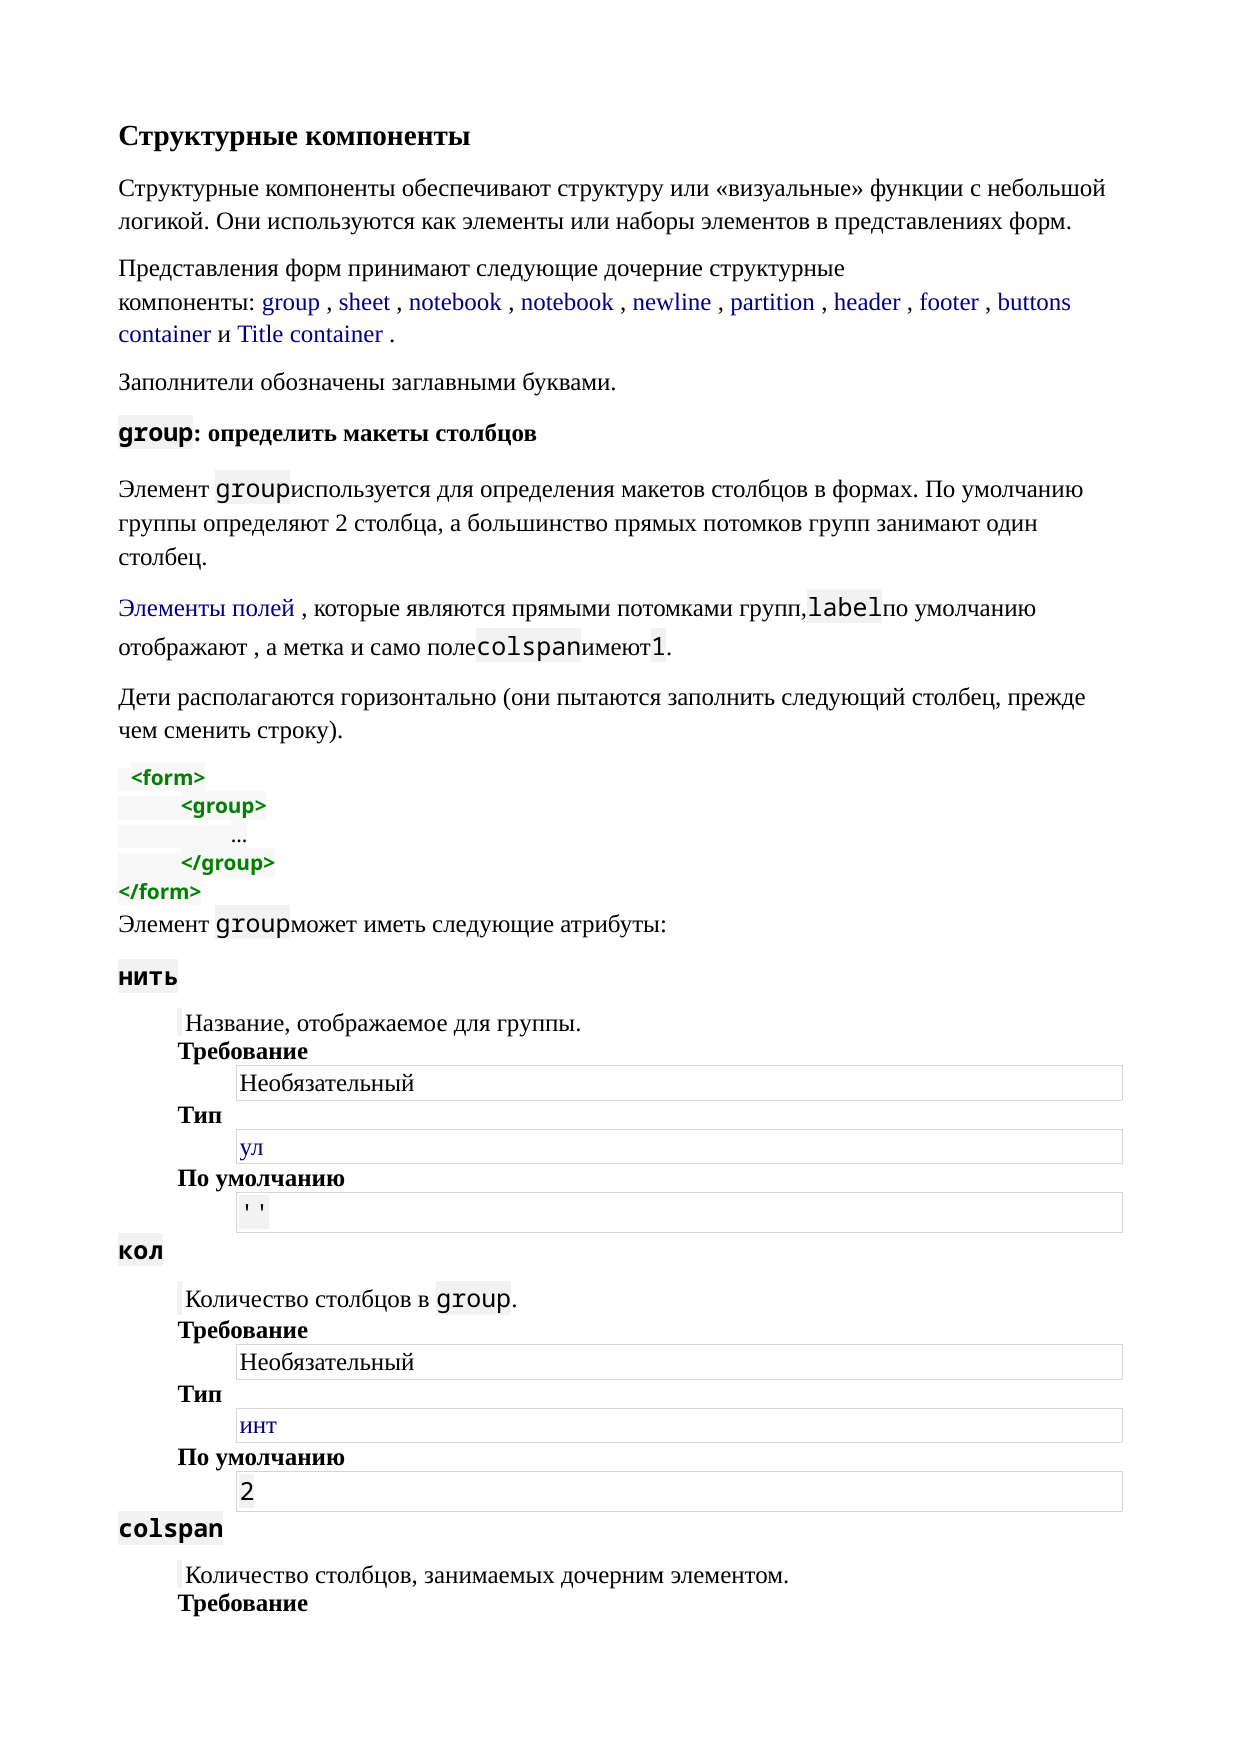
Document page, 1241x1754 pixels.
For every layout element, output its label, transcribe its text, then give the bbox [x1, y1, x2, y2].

subtitle Структурные компоненты [118, 118, 1122, 152]
text </form> [118, 877, 1122, 905]
list Количество столбцов в group. [182, 1281, 1122, 1315]
list инт [237, 1409, 1122, 1442]
text </group> [118, 848, 1122, 877]
text <form> [118, 763, 1122, 791]
text Элементы полей , которые являются прямыми потомками групп,labelпо умолчанию отображают , а метка и само полеcolspanимеют1. [118, 589, 1122, 662]
list 2 [237, 1472, 1122, 1511]
subtitle Тип [177, 1379, 1122, 1407]
list '' [237, 1193, 1122, 1232]
text Структурные компоненты обеспечивают структуру или «визуальные» функции с небольшой логикой. Они используются как элементы или наборы элементов в представлениях форм. [118, 173, 1122, 235]
subtitle По умолчанию [177, 1442, 1122, 1471]
text <group> [118, 791, 1122, 820]
list Название, отображаемое для группы. [182, 1008, 1122, 1036]
text Элемент groupиспользуется для определения макетов столбцов в формах. По умолчанию группы определяют 2 столбца, а большинство прямых потомков групп занимают один столбец. [118, 470, 1122, 570]
list Количество столбцов, занимаемых дочерним элементом. [182, 1560, 1122, 1588]
subtitle По умолчанию [177, 1163, 1122, 1192]
text ... [118, 820, 1122, 848]
text Дети располагаются горизонтально (они пытаются заполнить следующий столбец, прежде чем сменить строку). [118, 682, 1122, 744]
subtitle Требование [177, 1315, 1122, 1344]
text Элемент groupможет иметь следующие атрибуты: [118, 905, 1122, 939]
subtitle colspan [118, 1511, 1122, 1545]
list ул [237, 1130, 1122, 1163]
subtitle Тип [177, 1100, 1122, 1129]
subtitle group: определить макеты столбцов [118, 415, 1122, 449]
subtitle нить [118, 959, 1122, 993]
subtitle Требование [177, 1588, 1122, 1617]
subtitle Требование [177, 1036, 1122, 1065]
text Представления форм принимают следующие дочерние структурные компоненты: group , sheet , notebook , notebook , newline , partition , header , footer , buttons container и Title container . [118, 253, 1122, 348]
text Заполнители обозначены заглавными буквами. [118, 367, 1122, 396]
list Необязательный [237, 1066, 1122, 1100]
list Необязательный [237, 1345, 1122, 1379]
subtitle кол [118, 1232, 1122, 1266]
